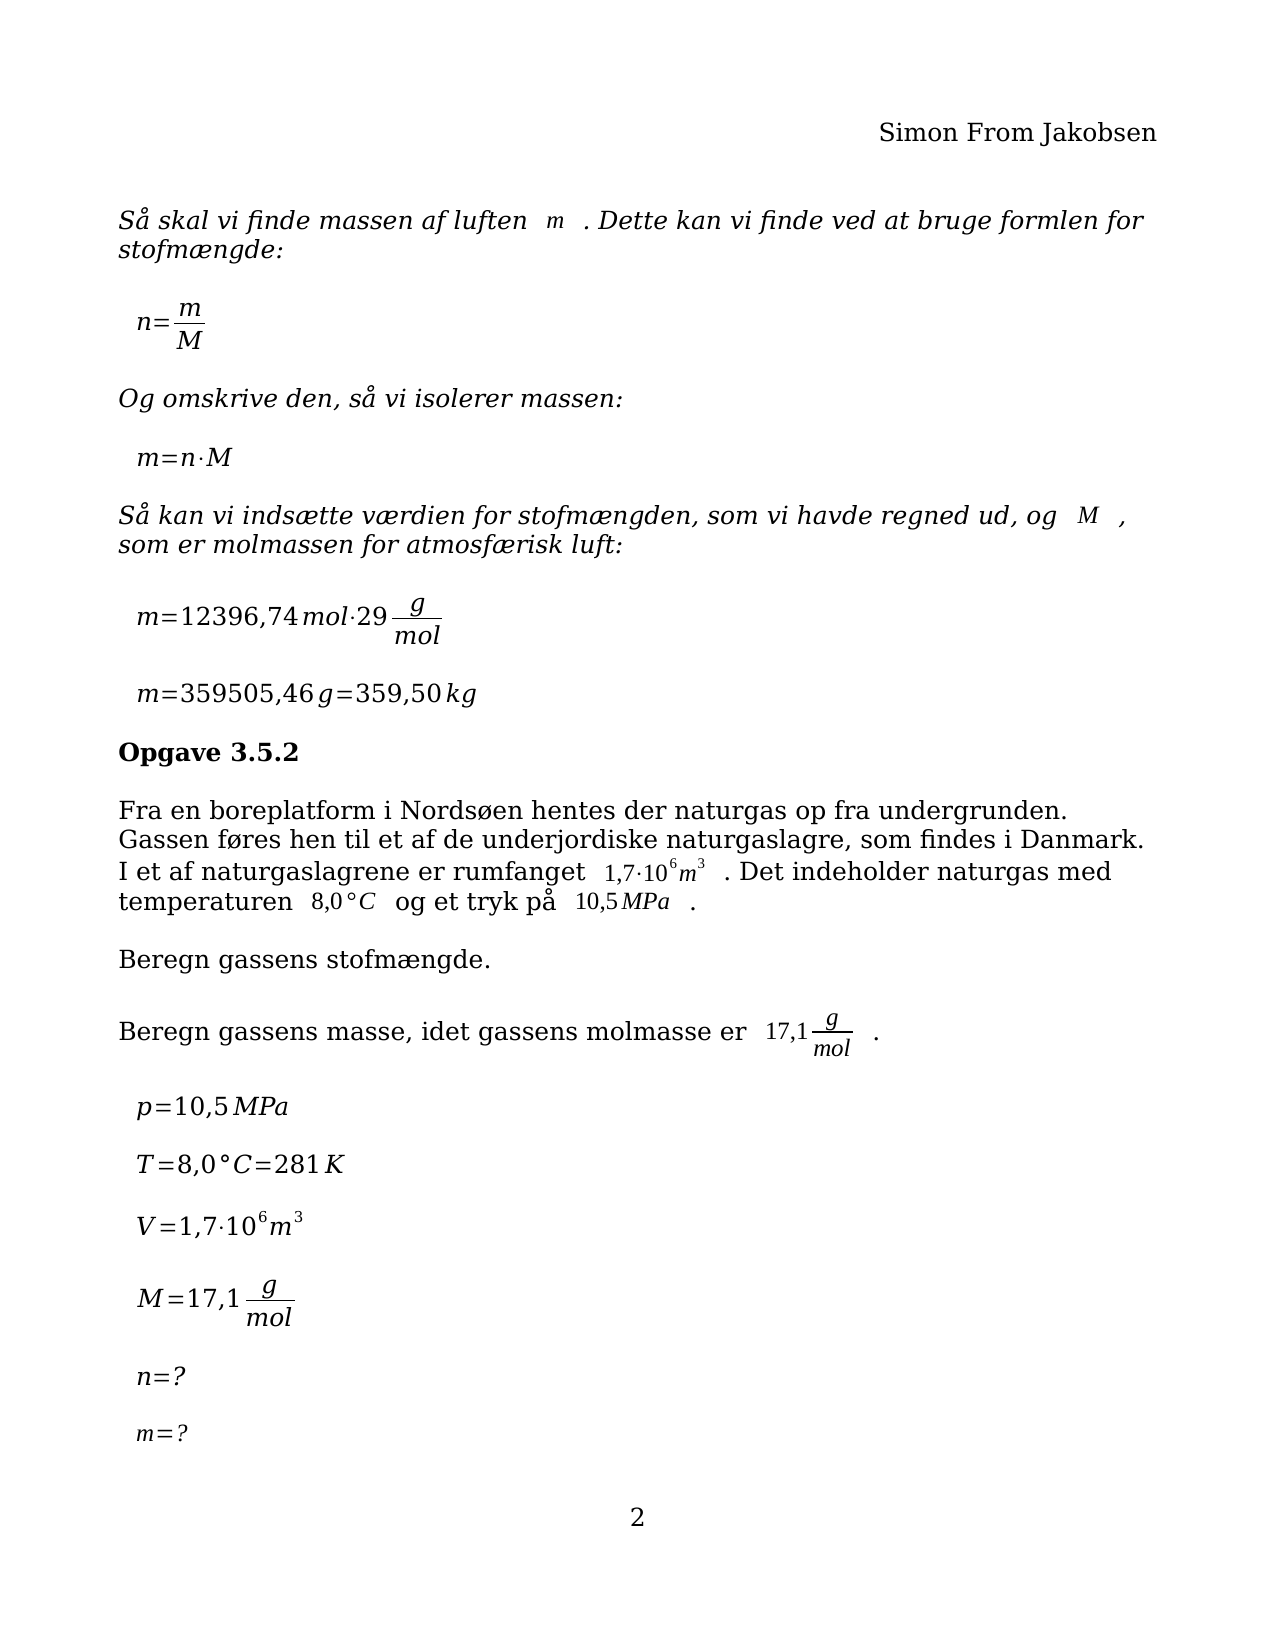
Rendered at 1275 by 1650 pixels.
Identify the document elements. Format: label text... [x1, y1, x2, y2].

text Beregn gassens masse, idet gassens molmasse er. [118, 1003, 1157, 1062]
text Og omskrive den, så vi isolerer massen: [118, 384, 1157, 413]
text Opgave 3.5.2 [118, 738, 1157, 767]
text Fra en boreplatform i Nordsøen hentes der naturgas op fra undergrunden. Gassen føres hen til et af de underjordiske naturgaslagre, som findes i Danmark. I et af naturgaslagrene er rumfanget. Det indeholder naturgas med temperaturenog et tryk på. [118, 797, 1157, 916]
text Så kan vi indsætte værdien for stofmængden, som vi havde regned ud, og, som er molmassen for atmosfærisk luft: [118, 501, 1157, 559]
text Beregn gassens stofmængde. [118, 945, 1157, 974]
text Så skal vi finde massen af luften. Dette kan vi finde ved at bruge formlen for stofmængde: [118, 206, 1157, 264]
